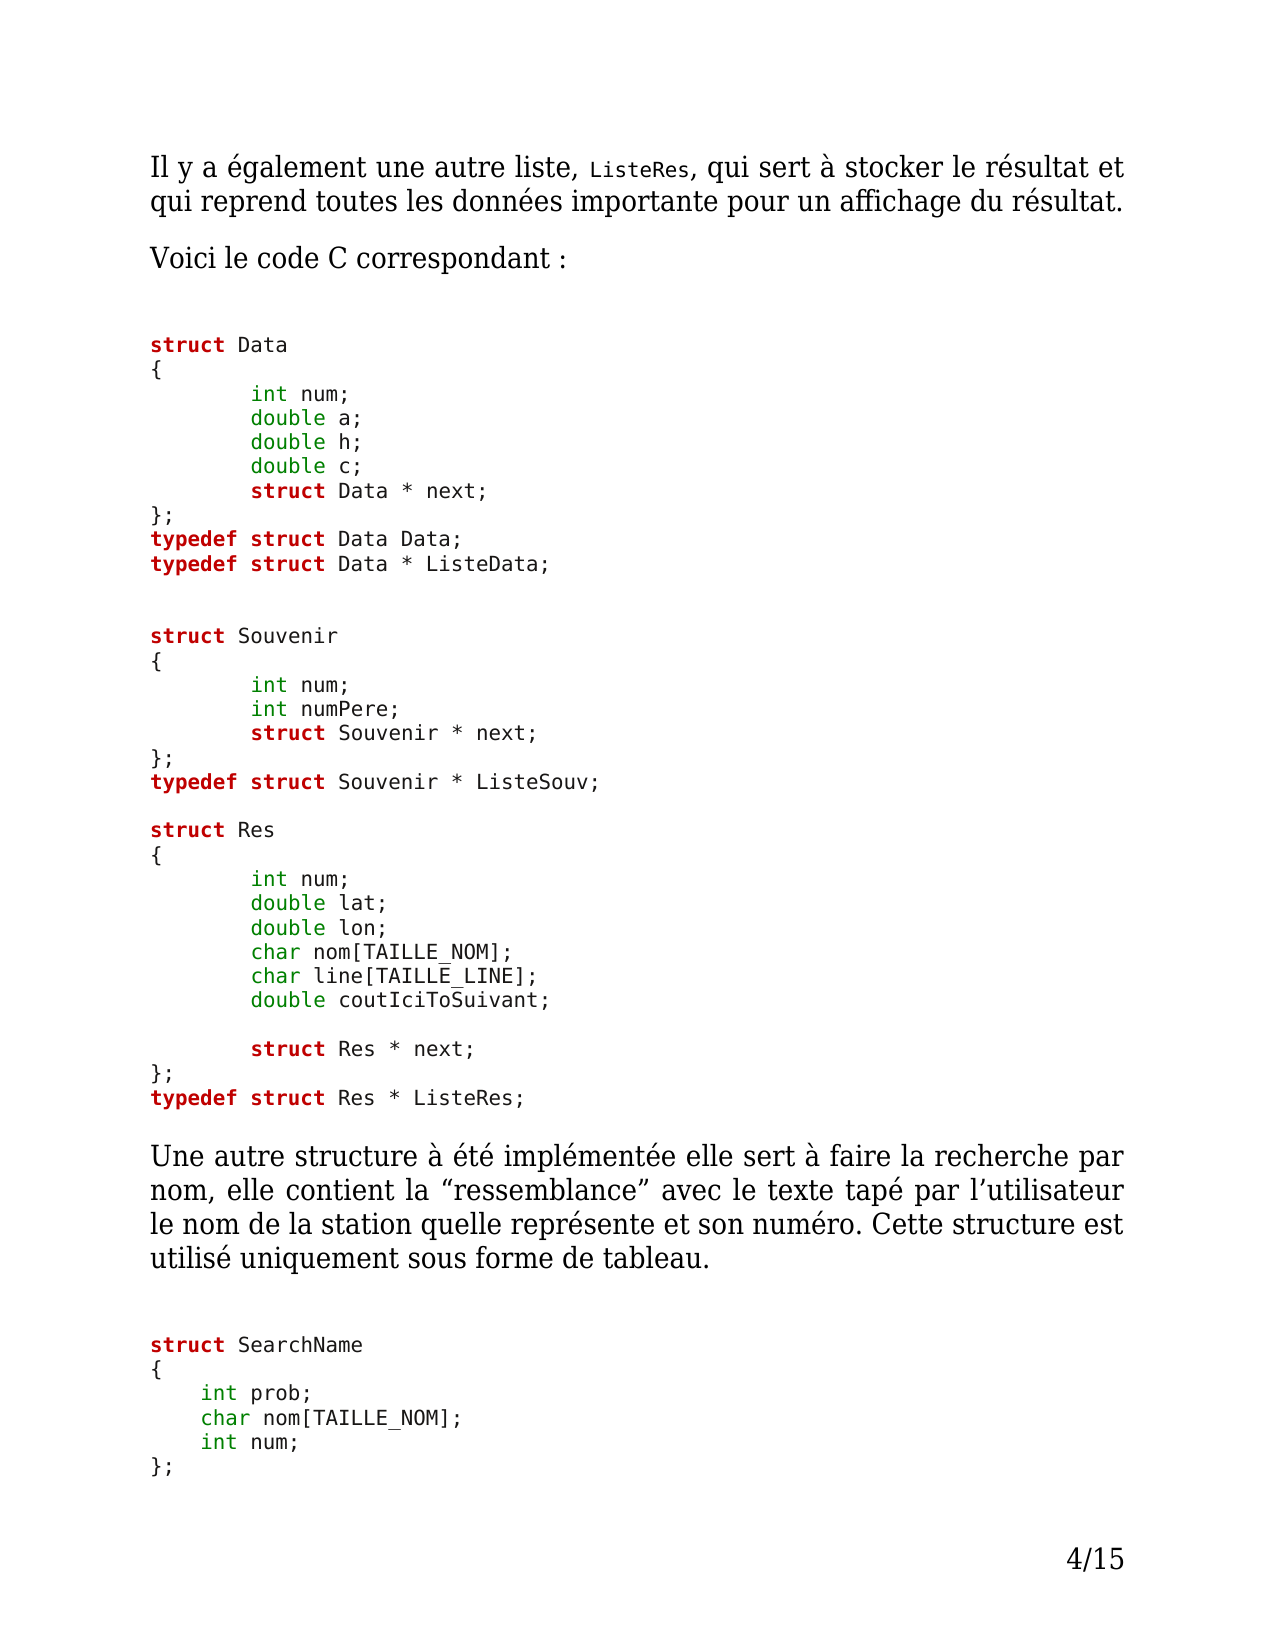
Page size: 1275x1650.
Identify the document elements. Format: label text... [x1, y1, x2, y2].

text typedef struct Souvenir * ListeSouv; [150, 770, 1125, 794]
text }; [150, 1061, 1125, 1086]
text { [150, 843, 1125, 867]
text struct Res * next; [150, 1037, 1125, 1061]
text double h; [150, 430, 1125, 454]
text int num; [150, 867, 1125, 891]
text typedef struct Res * ListeRes; [150, 1086, 1125, 1110]
text double lat; [150, 891, 1125, 916]
text double c; [150, 454, 1125, 479]
text struct Data [150, 333, 1125, 357]
text { [150, 357, 1125, 382]
text double a; [150, 406, 1125, 430]
text }; [150, 746, 1125, 770]
text { [150, 649, 1125, 673]
text struct Souvenir [150, 624, 1125, 649]
text Une autre structure à été implémentée elle sert à faire la recherche par nom, elle contient la “ressemblance” avec le texte tapé par l’utilisateur le nom de la station quelle représente et son numéro. Cette structure est utilisé uniquement sous forme de tableau. [150, 1139, 1125, 1275]
text typedef struct Data * ListeData; [150, 552, 1125, 576]
text }; [150, 1454, 1125, 1478]
text struct Data * next; [150, 479, 1125, 503]
text int num; [150, 1430, 1125, 1454]
text Il y a également une autre liste, ListeRes, qui sert à stocker le résultat et qui reprend toutes les données importante pour un affichage du résultat. [150, 150, 1125, 218]
text double coutIciToSuivant; [150, 988, 1125, 1013]
text struct SearchName [150, 1333, 1125, 1357]
text struct Souvenir * next; [150, 721, 1125, 746]
text char nom[TAILLE_NOM]; [150, 1406, 1125, 1430]
text int num; [150, 673, 1125, 697]
text typedef struct Data Data; [150, 527, 1125, 552]
text char line[TAILLE_LINE]; [150, 964, 1125, 988]
text char nom[TAILLE_NOM]; [150, 940, 1125, 964]
text { [150, 1357, 1125, 1381]
text int prob; [150, 1381, 1125, 1406]
text Voici le code C correspondant : [150, 242, 1125, 276]
text struct Res [150, 818, 1125, 843]
text double lon; [150, 916, 1125, 940]
text int num; [150, 382, 1125, 406]
text int numPere; [150, 697, 1125, 721]
text }; [150, 503, 1125, 527]
